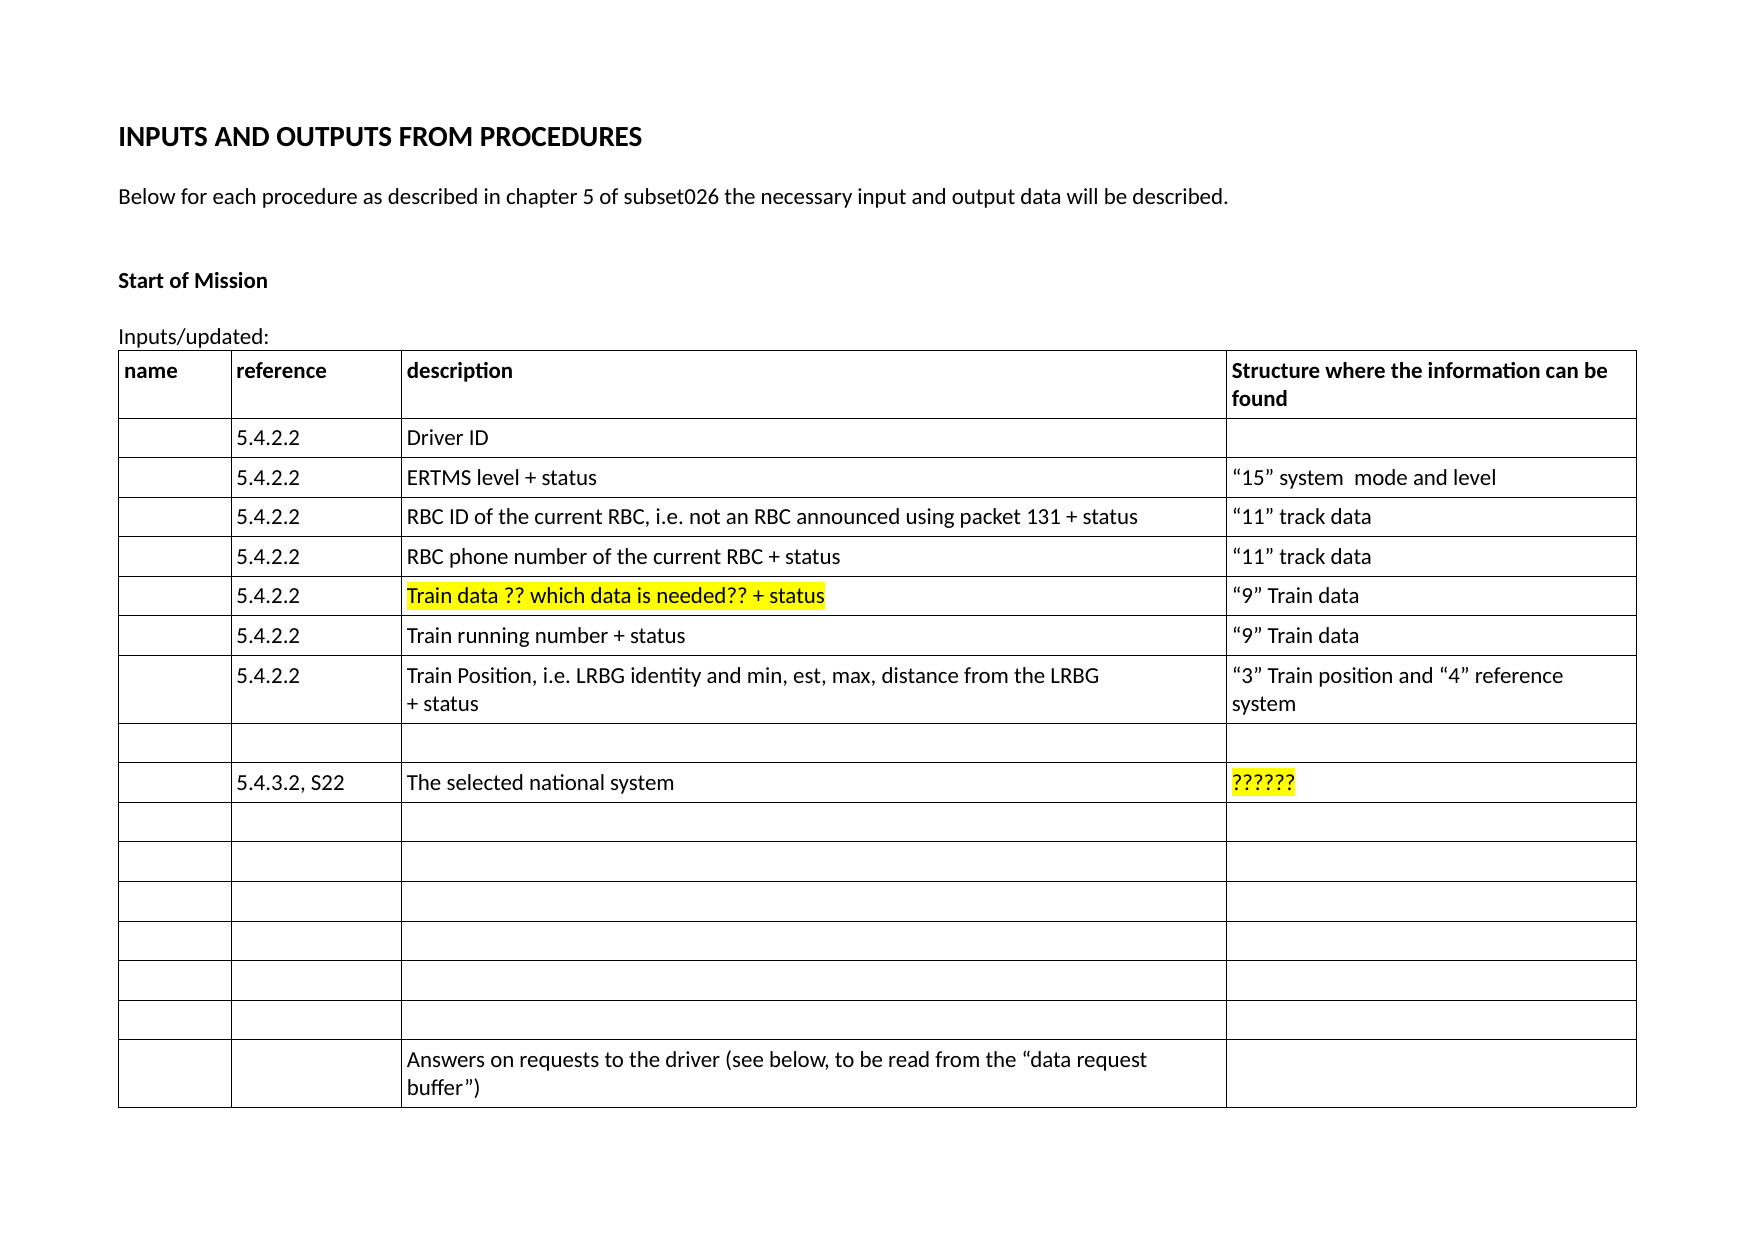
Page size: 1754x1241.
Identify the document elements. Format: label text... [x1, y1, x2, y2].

table_cell ?????? [1227, 763, 1636, 802]
table_cell RBC ID of the current RBC, i.e. not an RBC announced using packet 131 + status [402, 498, 1226, 536]
table_cell [402, 882, 1226, 921]
table_cell [232, 842, 401, 881]
table_cell [1227, 1040, 1636, 1107]
table_cell “9” Train data [1227, 616, 1636, 655]
table_cell RBC phone number of the current RBC + status [402, 537, 1226, 576]
table_cell [119, 842, 231, 881]
table_cell “11” track data [1227, 498, 1636, 536]
table_cell [119, 419, 231, 457]
table_cell [119, 656, 231, 723]
table_cell [119, 1001, 231, 1039]
table_cell 5.4.2.2 [232, 656, 401, 723]
table_cell [119, 882, 231, 921]
table_cell Train running number + status [402, 616, 1226, 655]
table_cell 5.4.2.2 [232, 537, 401, 576]
table_cell [119, 803, 231, 841]
table_header Structure where the information can be found [1227, 351, 1636, 417]
table_cell [402, 961, 1226, 1000]
text INPUTS AND OUTPUTS FROM PROCEDURES [118, 118, 1636, 154]
table_cell [119, 616, 231, 655]
table_cell [1227, 882, 1636, 921]
table_cell [119, 537, 231, 576]
table_cell [119, 763, 231, 802]
table_cell [232, 724, 401, 762]
table_cell [1227, 961, 1636, 1000]
table_cell [119, 922, 231, 960]
table_cell [119, 498, 231, 536]
table_cell “9” Train data [1227, 577, 1636, 615]
table_cell “15” system mode and level [1227, 458, 1636, 497]
text Below for each procedure as described in chapter 5 of subset026 the necessary input and output data will be described. [118, 182, 1636, 210]
table_cell [232, 922, 401, 960]
table_cell [119, 458, 231, 497]
text Start of Mission [118, 266, 1636, 294]
table_cell Answers on requests to the driver (see below, to be read from the “data request buffer”) [402, 1040, 1226, 1107]
table_cell [232, 1040, 401, 1107]
table_cell 5.4.2.2 [232, 419, 401, 457]
table_cell [232, 961, 401, 1000]
table_cell “11” track data [1227, 537, 1636, 576]
table_header reference [232, 351, 401, 417]
table_cell [1227, 724, 1636, 762]
table_cell [232, 803, 401, 841]
table_cell [402, 922, 1226, 960]
table_cell [119, 961, 231, 1000]
table_cell 5.4.2.2 [232, 498, 401, 536]
table_cell [1227, 922, 1636, 960]
table_cell [402, 803, 1226, 841]
table_cell [1227, 1001, 1636, 1039]
table_cell [119, 724, 231, 762]
text Inputs/updated: [118, 322, 1636, 350]
table_cell ERTMS level + status [402, 458, 1226, 497]
table_cell [119, 1040, 231, 1107]
table_cell 5.4.2.2 [232, 577, 401, 615]
table_cell 5.4.2.2 [232, 458, 401, 497]
table_cell [1227, 842, 1636, 881]
table_cell [402, 1001, 1226, 1039]
table_cell The selected national system [402, 763, 1226, 802]
table_cell Train data ?? which data is needed?? + status [402, 577, 1226, 615]
table_cell [402, 842, 1226, 881]
table_cell [1227, 419, 1636, 457]
table_cell [1227, 803, 1636, 841]
table_cell Driver ID [402, 419, 1226, 457]
table_cell Train Position, i.e. LRBG identity and min, est, max, distance from the LRBG + status [402, 656, 1226, 723]
table_cell [232, 1001, 401, 1039]
table_header name [119, 351, 231, 417]
table_header description [402, 351, 1226, 417]
table_cell “3” Train position and “4” reference system [1227, 656, 1636, 723]
table_cell [232, 882, 401, 921]
table_cell [402, 724, 1226, 762]
table_cell [119, 577, 231, 615]
table_cell 5.4.2.2 [232, 616, 401, 655]
table_cell 5.4.3.2, S22 [232, 763, 401, 802]
